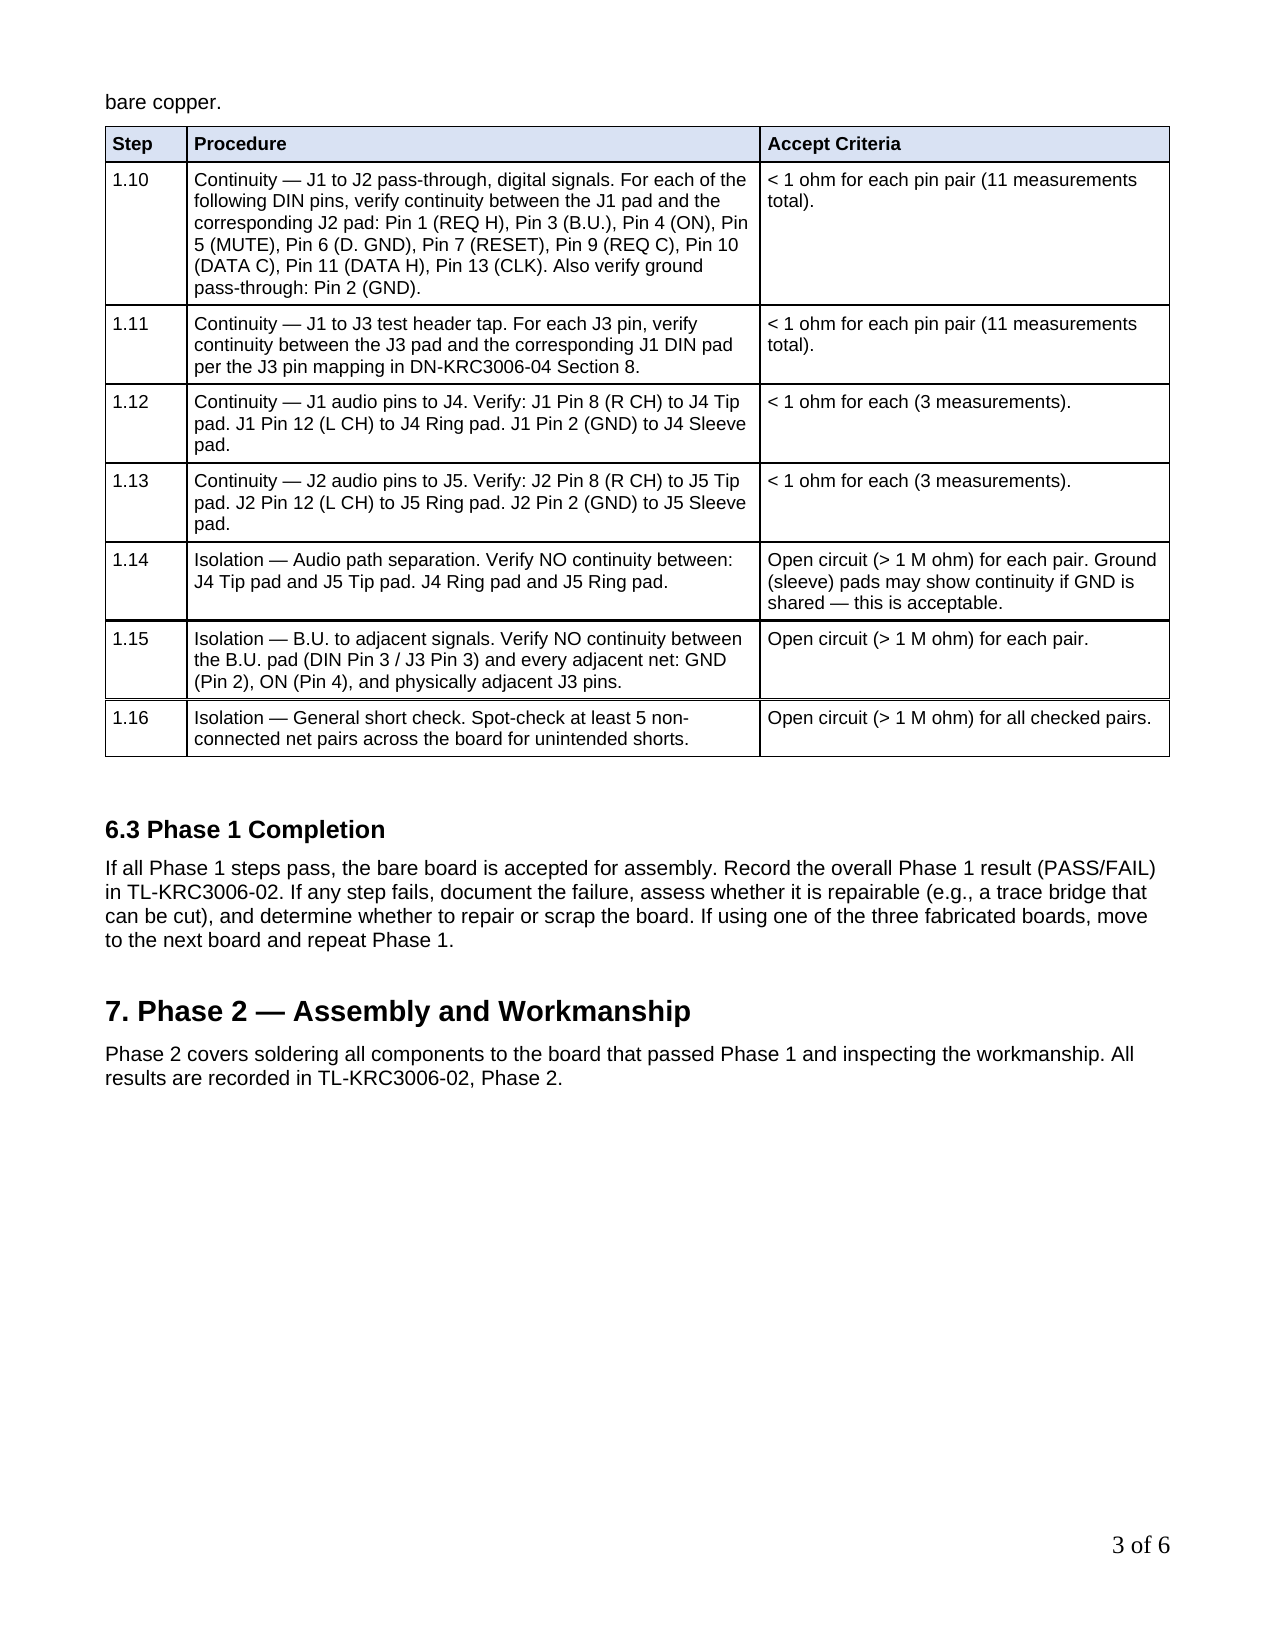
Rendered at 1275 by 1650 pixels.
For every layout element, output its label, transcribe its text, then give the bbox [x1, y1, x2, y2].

text 7. Phase 2 — Assembly and Workmanship [105, 994, 1170, 1027]
table_header Procedure [188, 127, 759, 161]
text If all Phase 1 steps pass, the bare board is accepted for assembly. Record the overall Phase 1 result (PASS/FAIL) in TL-KRC3006-02. If any step fails, document the failure, assess whether it is repairable (e.g., a trace bridge that can be cut), and determine whether to repair or scrap the board. If using one of the three fabricated boards, move to the next board and repeat Phase 1. [105, 856, 1170, 952]
table_cell Continuity — J1 audio pins to J4. Verify: J1 Pin 8 (R CH) to J4 Tip pad. J1 Pin 12 (L CH) to J4 Ring pad. J1 Pin 2 (GND) to J4 Sleeve pad. [188, 385, 759, 462]
table_cell < 1 ohm for each pin pair (11 measurements total). [761, 306, 1169, 383]
table_cell < 1 ohm for each (3 measurements). [761, 385, 1169, 462]
table_cell Continuity — J2 audio pins to J5. Verify: J2 Pin 8 (R CH) to J5 Tip pad. J2 Pin 12 (L CH) to J5 Ring pad. J2 Pin 2 (GND) to J5 Sleeve pad. [188, 464, 759, 541]
table_cell 1.16 [106, 701, 186, 756]
table_cell Continuity — J1 to J2 pass-through, digital signals. For each of the following DIN pins, verify continuity between the J1 pad and the corresponding J2 pad: Pin 1 (REQ H), Pin 3 (B.U.), Pin 4 (ON), Pin 5 (MUTE), Pin 6 (D. GND), Pin 7 (RESET), Pin 9 (REQ C), Pin 10 (DATA C), Pin 11 (DATA H), Pin 13 (CLK). Also verify ground pass-through: Pin 2 (GND). [188, 163, 759, 304]
table_cell 1.14 [106, 543, 186, 619]
table_header Step [106, 127, 186, 161]
text 6.3 Phase 1 Completion [105, 815, 1170, 844]
table_cell Isolation — B.U. to adjacent signals. Verify NO continuity between the B.U. pad (DIN Pin 3 / J3 Pin 3) and every adjacent net: GND (Pin 2), ON (Pin 4), and physically adjacent J3 pins. [188, 622, 759, 698]
table_cell Open circuit (> 1 M ohm) for each pair. Ground (sleeve) pads may show continuity if GND is shared — this is acceptable. [761, 543, 1169, 619]
table_header Accept Criteria [761, 127, 1169, 161]
table_cell < 1 ohm for each pin pair (11 measurements total). [761, 163, 1169, 304]
table_cell 1.15 [106, 622, 186, 698]
table_cell Open circuit (> 1 M ohm) for all checked pairs. [761, 701, 1169, 756]
table_cell 1.10 [106, 163, 186, 304]
table_cell Isolation — General short check. Spot-check at least 5 non-connected net pairs across the board for unintended shorts. [188, 701, 759, 756]
table_cell 1.11 [106, 306, 186, 383]
text bare copper. [105, 90, 1170, 114]
table_cell 1.13 [106, 464, 186, 541]
text Phase 2 covers soldering all components to the board that passed Phase 1 and inspecting the workmanship. All results are recorded in TL-KRC3006-02, Phase 2. [105, 1042, 1170, 1090]
table_cell < 1 ohm for each (3 measurements). [761, 464, 1169, 541]
table_cell 1.12 [106, 385, 186, 462]
table_cell Open circuit (> 1 M ohm) for each pair. [761, 622, 1169, 698]
table_cell Isolation — Audio path separation. Verify NO continuity between: J4 Tip pad and J5 Tip pad. J4 Ring pad and J5 Ring pad. [188, 543, 759, 619]
table_cell Continuity — J1 to J3 test header tap. For each J3 pin, verify continuity between the J3 pad and the corresponding J1 DIN pad per the J3 pin mapping in DN-KRC3006-04 Section 8. [188, 306, 759, 383]
